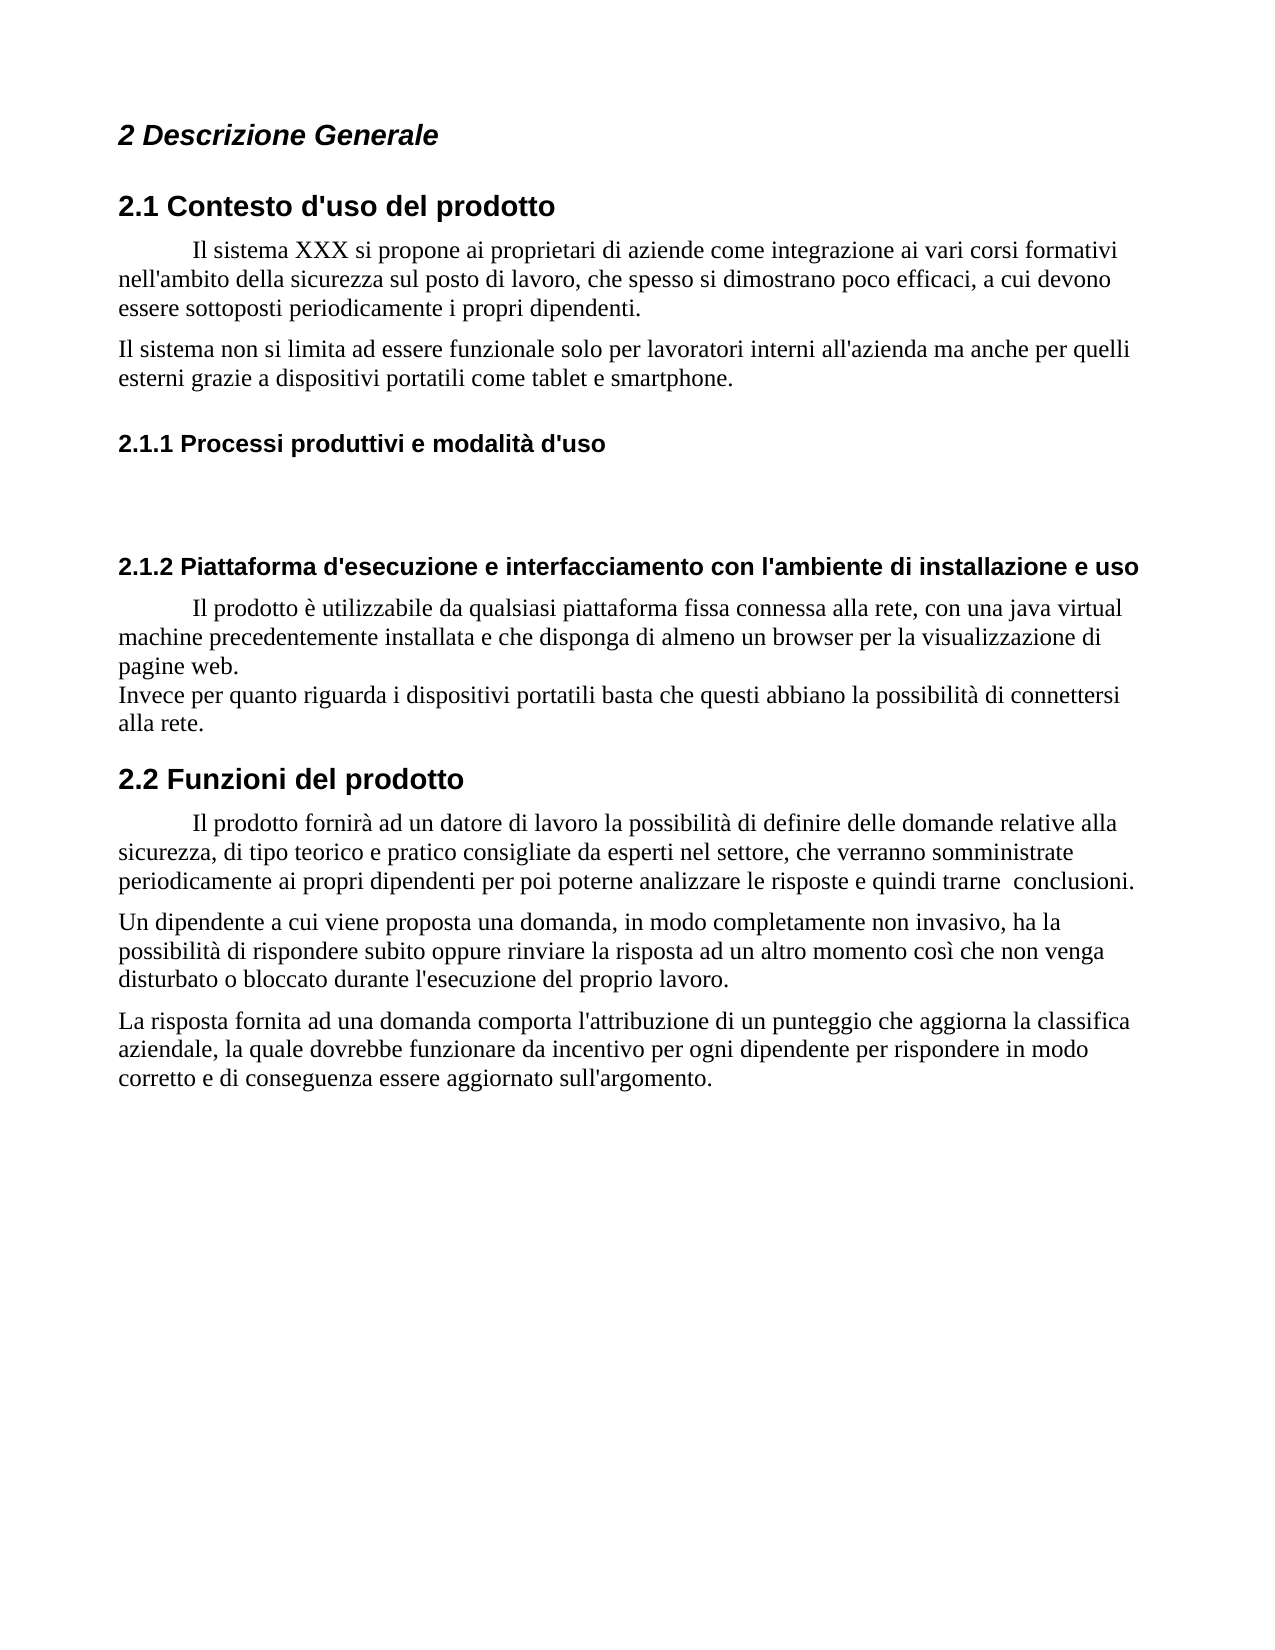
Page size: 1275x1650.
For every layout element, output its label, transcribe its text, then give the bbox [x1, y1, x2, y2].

text Il prodotto fornirà ad un datore di lavoro la possibilità di definire delle domande relative alla sicurezza, di tipo teorico e pratico consigliate da esperti nel settore, che verranno somministrate periodicamente ai propri dipendenti per poi poterne analizzare le risposte e quindi trarne conclusioni. [118, 808, 1157, 894]
text Un dipendente a cui viene proposta una domanda, in modo completamente non invasivo, ha la possibilità di rispondere subito oppure rinviare la risposta ad un altro momento così che non venga disturbato o bloccato durante l'esecuzione del proprio lavoro. [118, 907, 1157, 993]
subtitle 2.1.1 Processi produttivi e modalità d'uso [118, 429, 1157, 457]
subtitle 2.1.2 Piattaforma d'esecuzione e interfacciamento con l'ambiente di installazione e uso [118, 552, 1157, 581]
text Il sistema XXX si propone ai proprietari di aziende come integrazione ai vari corsi formativi nell'ambito della sicurezza sul posto di lavoro, che spesso si dimostrano poco efficaci, a cui devono essere sottoposti periodicamente i propri dipendenti. [118, 235, 1157, 321]
subtitle 2 Descrizione Generale [118, 118, 1157, 152]
text Il prodotto è utilizzabile da qualsiasi piattaforma fissa connessa alla rete, con una java virtual machine precedentemente installata e che disponga di almeno un browser per la visualizzazione di pagine web. [118, 593, 1157, 680]
text Invece per quanto riguarda i dispositivi portatili basta che questi abbiano la possibilità di connettersi alla rete. [118, 680, 1157, 737]
subtitle 2.1 Contesto d'uso del prodotto [118, 189, 1157, 223]
text Il sistema non si limita ad essere funzionale solo per lavoratori interni all'azienda ma anche per quelli esterni grazie a dispositivi portatili come tablet e smartphone. [118, 334, 1157, 391]
subtitle 2.2 Funzioni del prodotto [118, 762, 1157, 796]
text La risposta fornita ad una domanda comporta l'attribuzione di un punteggio che aggiorna la classifica aziendale, la quale dovrebbe funzionare da incentivo per ogni dipendente per rispondere in modo corretto e di conseguenza essere aggiornato sull'argomento. [118, 1006, 1157, 1092]
